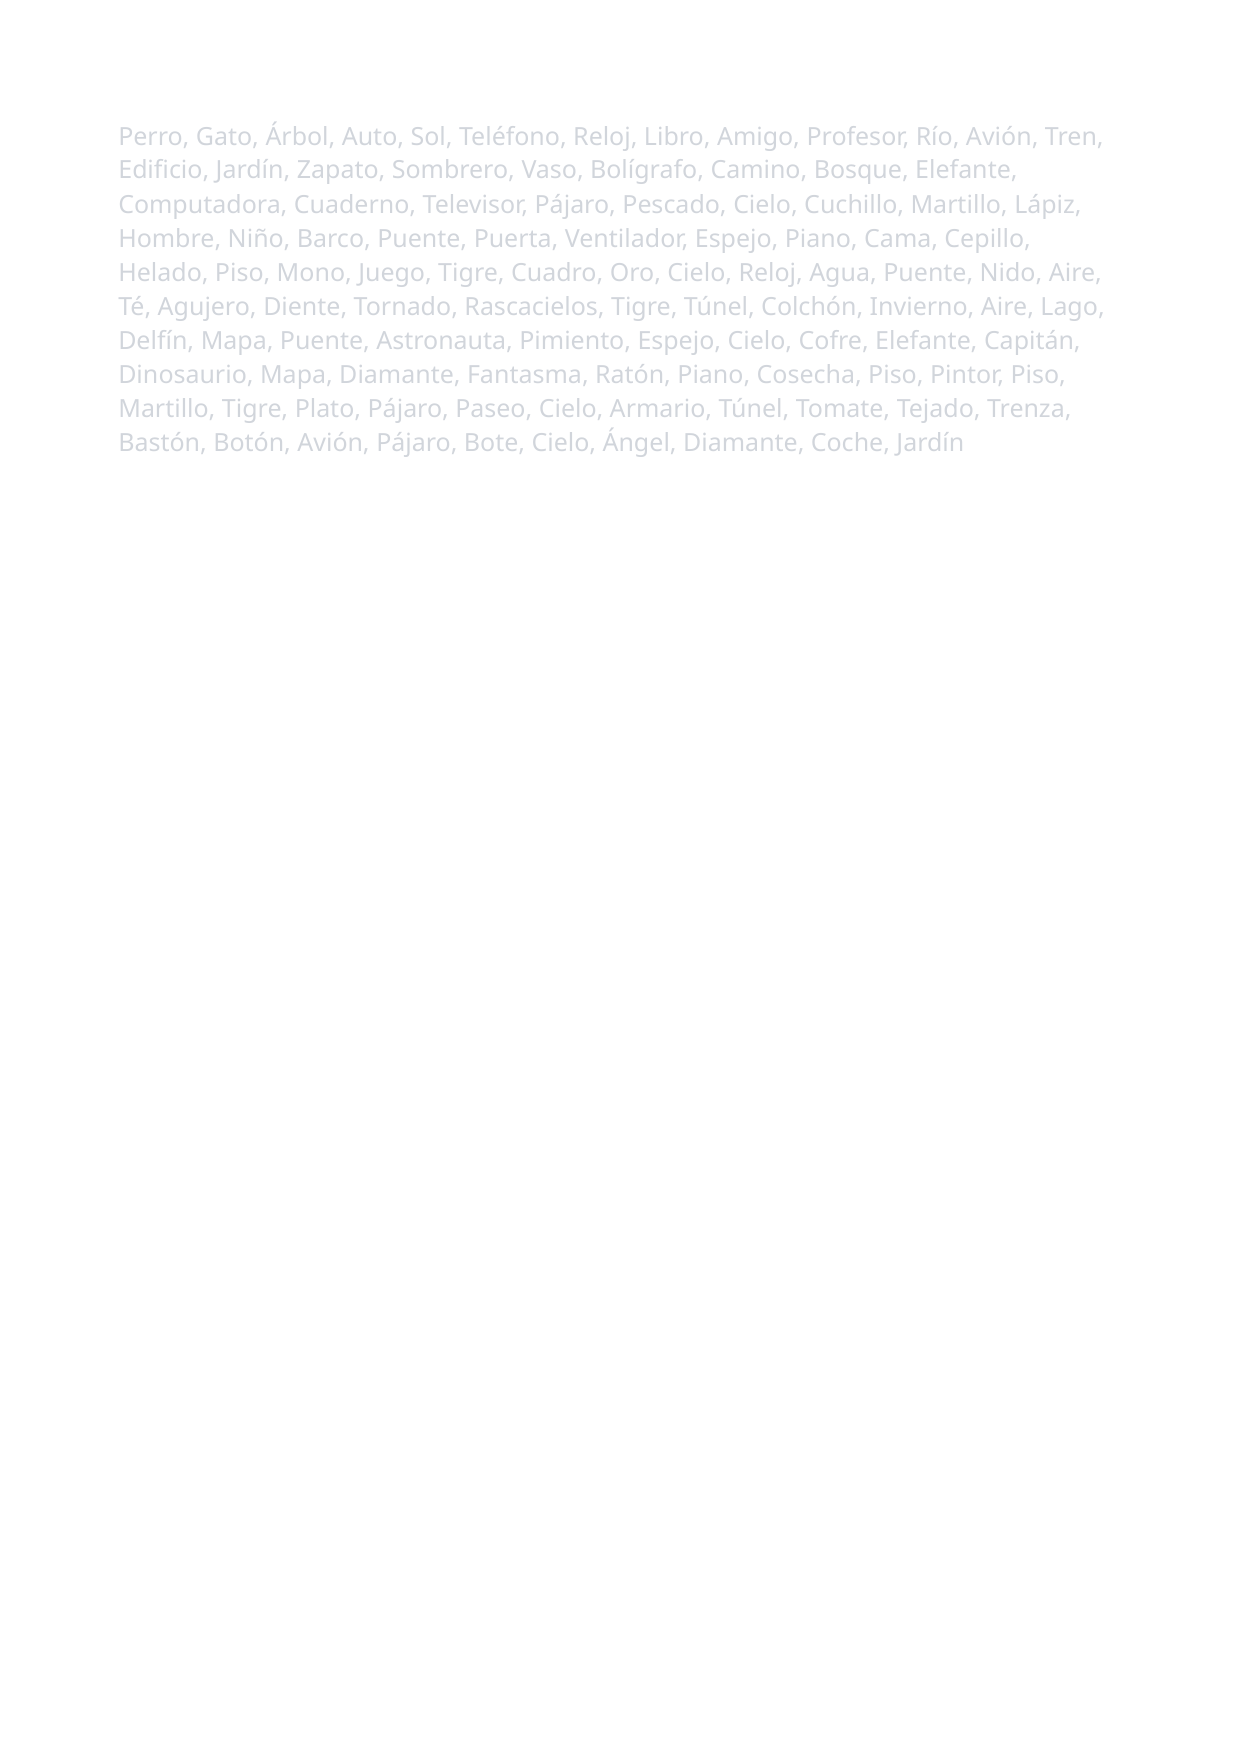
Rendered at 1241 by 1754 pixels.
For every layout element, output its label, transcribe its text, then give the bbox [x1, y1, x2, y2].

text Perro, Gato, Árbol, Auto, Sol, Teléfono, Reloj, Libro, Amigo, Profesor, Río, Avión, Tren, Edificio, Jardín, Zapato, Sombrero, Vaso, Bolígrafo, Camino, Bosque, Elefante, Computadora, Cuaderno, Televisor, Pájaro, Pescado, Cielo, Cuchillo, Martillo, Lápiz, Hombre, Niño, Barco, Puente, Puerta, Ventilador, Espejo, Piano, Cama, Cepillo, Helado, Piso, Mono, Juego, Tigre, Cuadro, Oro, Cielo, Reloj, Agua, Puente, Nido, Aire, Té, Agujero, Diente, Tornado, Rascacielos, Tigre, Túnel, Colchón, Invierno, Aire, Lago, Delfín, Mapa, Puente, Astronauta, Pimiento, Espejo, Cielo, Cofre, Elefante, Capitán, Dinosaurio, Mapa, Diamante, Fantasma, Ratón, Piano, Cosecha, Piso, Pintor, Piso, Martillo, Tigre, Plato, Pájaro, Paseo, Cielo, Armario, Túnel, Tomate, Tejado, Trenza, Bastón, Botón, Avión, Pájaro, Bote, Cielo, Ángel, Diamante, Coche, Jardín [118, 118, 1122, 459]
